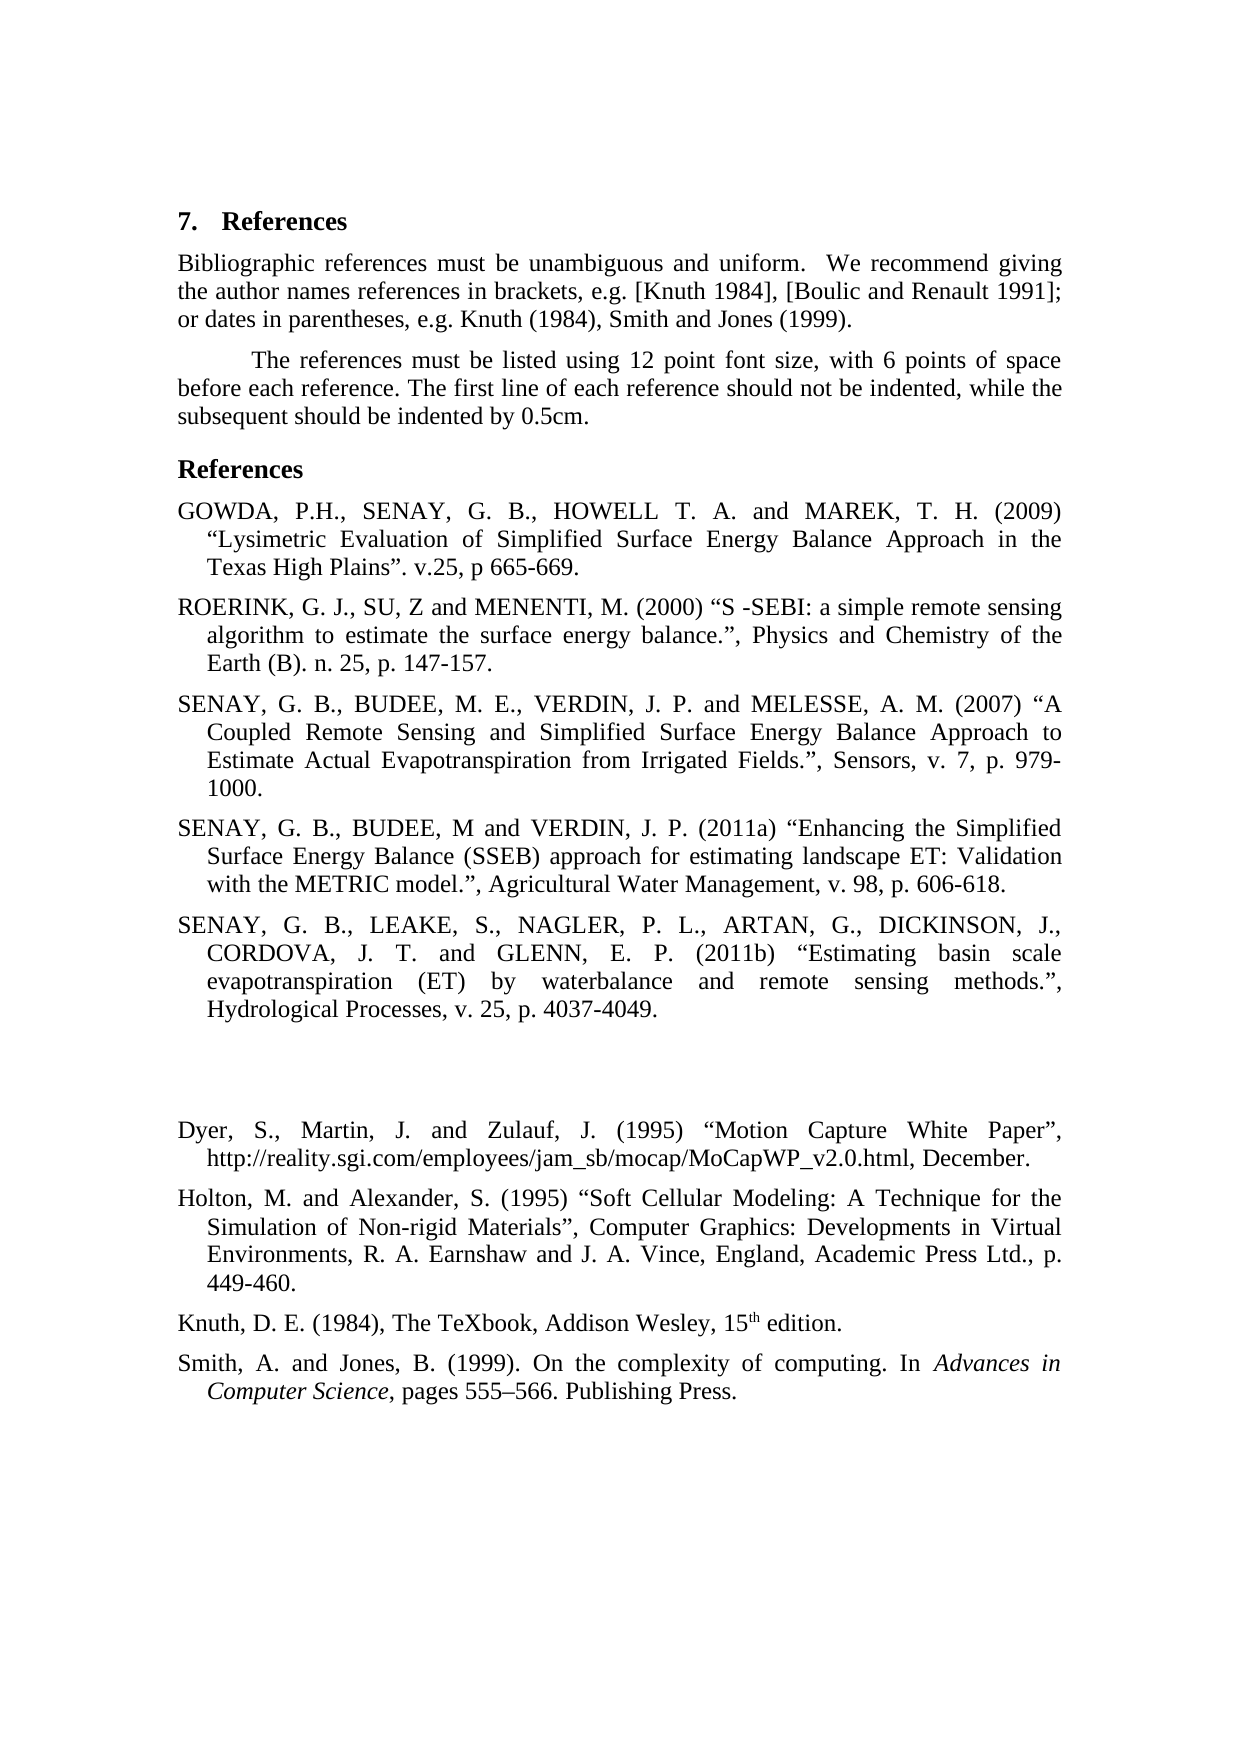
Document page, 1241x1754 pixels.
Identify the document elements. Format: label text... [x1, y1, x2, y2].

text ROERINK, G. J., SU, Z and MENENTI, M. (2000) “S -SEBI: a simple remote sensing algorithm to estimate the surface energy balance.”, Physics and Chemistry of the Earth (B). n. 25, p. 147-157. [177, 593, 1063, 677]
text Knuth, D. E. (1984), The TeXbook, Addison Wesley, 15th edition. [177, 1309, 1063, 1337]
text References [177, 454, 1063, 484]
text Bibliographic references must be unambiguous and uniform. We recommend giving the author names references in brackets, e.g. [Knuth 1984], [Boulic and Renault 1991]; or dates in parentheses, e.g. Knuth (1984), Smith and Jones (1999). [177, 249, 1063, 333]
text SENAY, G. B., LEAKE, S., NAGLER, P. L., ARTAN, G., DICKINSON, J., CORDOVA, J. T. and GLENN, E. P. (2011b) “Estimating basin scale evapotranspiration (ET) by waterbalance and remote sensing methods.”, Hydrological Processes, v. 25, p. 4037-4049. [177, 911, 1063, 1023]
text Smith, A. and Jones, B. (1999). On the complexity of computing. In Advances in Computer Science, pages 555–566. Publishing Press. [177, 1349, 1063, 1405]
text Dyer, S., Martin, J. and Zulauf, J. (1995) “Motion Capture White Paper”, http://reality.sgi.com/employees/jam_sb/mocap/MoCapWP_v2.0.html, December. [177, 1116, 1063, 1172]
text Holton, M. and Alexander, S. (1995) “Soft Cellular Modeling: A Technique for the Simulation of Non-rigid Materials”, Computer Graphics: Developments in Virtual Environments, R. A. Earnshaw and J. A. Vince, England, Academic Press Ltd., p. 449-460. [177, 1184, 1063, 1296]
title References [177, 207, 1063, 237]
text SENAY, G. B., BUDEE, M. E., VERDIN, J. P. and MELESSE, A. M. (2007) “A Coupled Remote Sensing and Simplified Surface Energy Balance Approach to Estimate Actual Evapotranspiration from Irrigated Fields.”, Sensors, v. 7, p. 979-1000. [177, 690, 1063, 802]
text The references must be listed using 12 point font size, with 6 points of space before each reference. The first line of each reference should not be indented, while the subsequent should be indented by 0.5cm. [177, 346, 1063, 429]
text GOWDA, P.H., SENAY, G. B., HOWELL T. A. and MAREK, T. H. (2009) “Lysimetric Evaluation of Simplified Surface Energy Balance Approach in the Texas High Plains”. v.25, p 665-669. [177, 497, 1063, 581]
text SENAY, G. B., BUDEE, M and VERDIN, J. P. (2011a) “Enhancing the Simplified Surface Energy Balance (SSEB) approach for estimating landscape ET: Validation with the METRIC model.”, Agricultural Water Management, v. 98, p. 606-618. [177, 814, 1063, 898]
